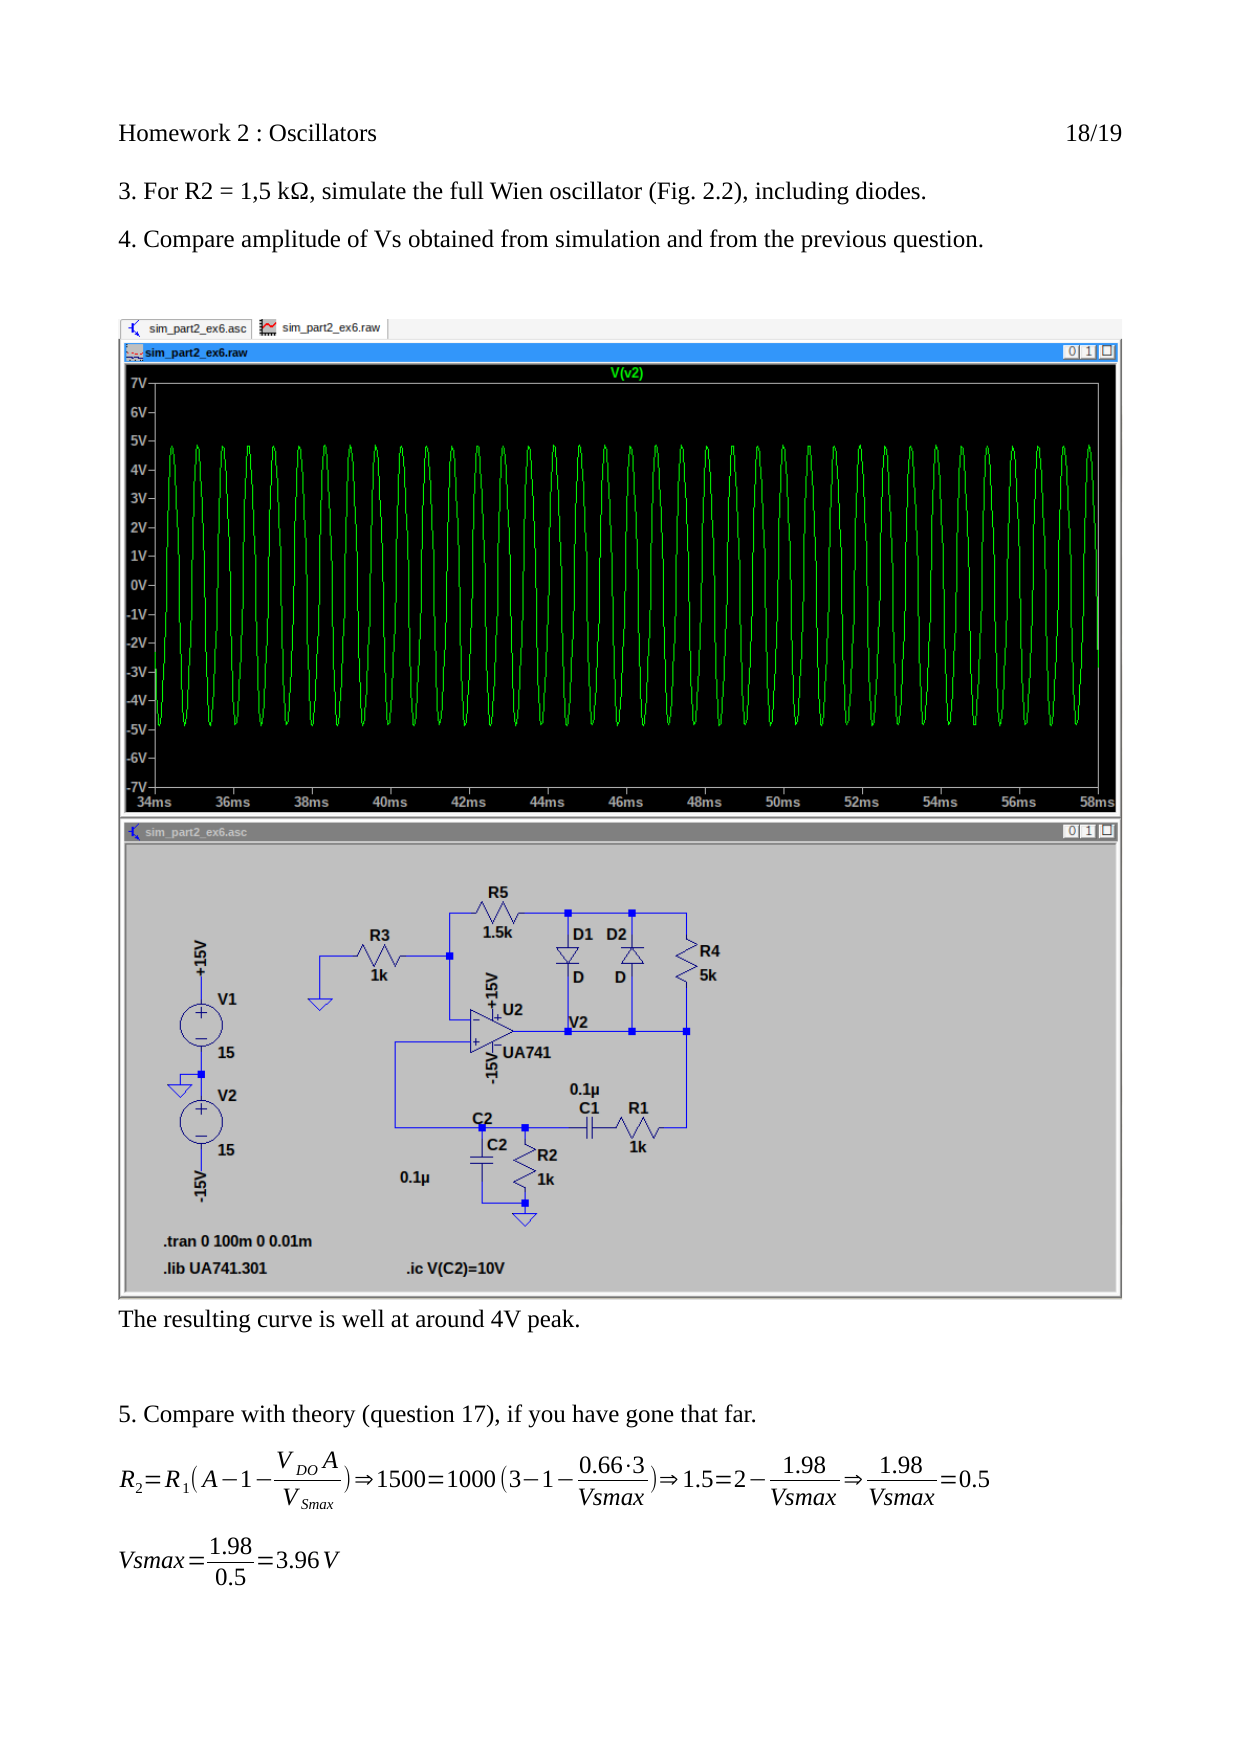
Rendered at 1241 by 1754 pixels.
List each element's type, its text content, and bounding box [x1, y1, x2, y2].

text 4. Compare amplitude of Vs obtained from simulation and from the previous question. [118, 224, 1122, 253]
text The resulting curve is well at around 4V peak. [118, 1300, 1122, 1333]
text 5. Compare with theory (question 17), if you have gone that far. [118, 1399, 1122, 1428]
picture [118, 319, 1123, 1300]
text 3. For R2 = 1,5 kΩ, simulate the full Wien oscillator (Fig. 2.2), including diodes. [118, 176, 1122, 205]
